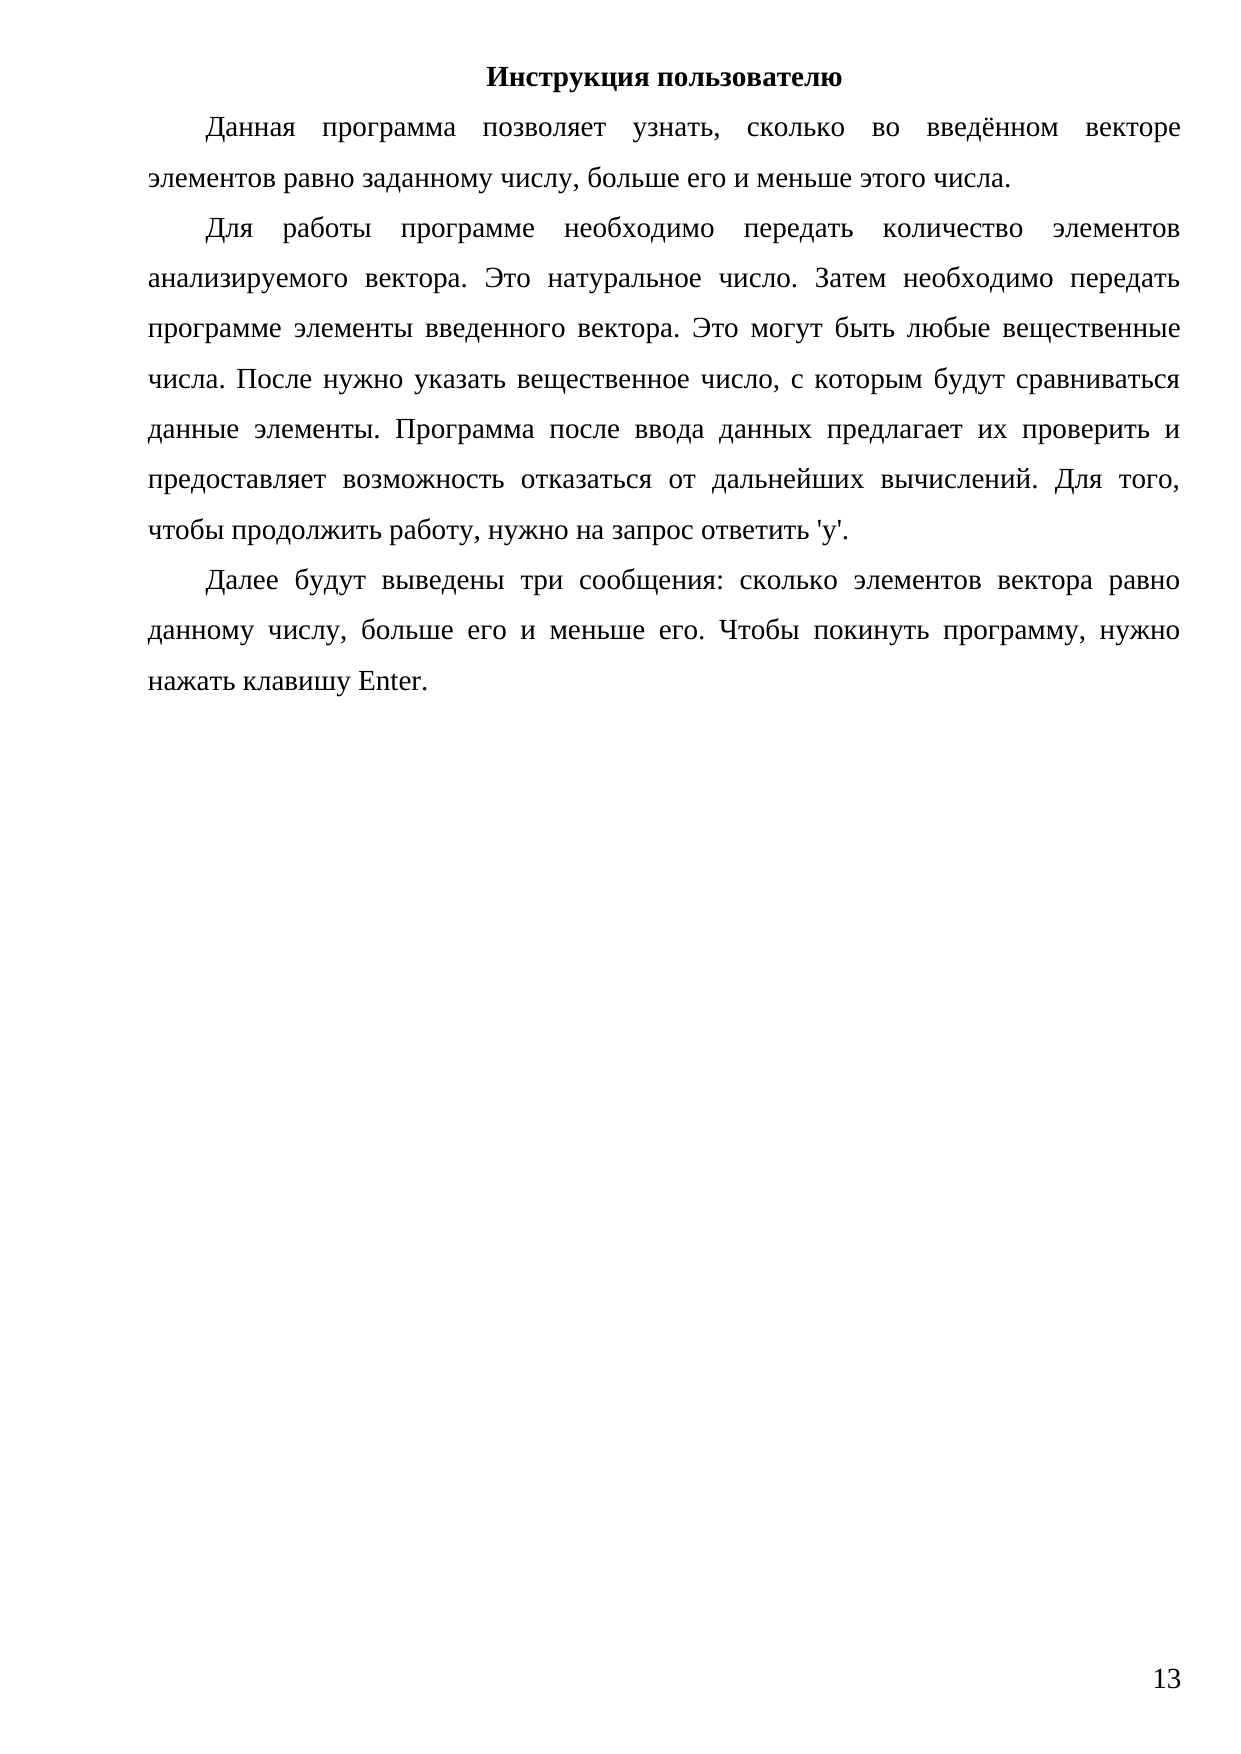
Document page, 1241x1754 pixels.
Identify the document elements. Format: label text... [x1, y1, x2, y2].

text Данная программа позволяет узнать, сколько во введённом векторе элементов равно заданному числу, больше его и меньше этого числа. [148, 109, 1181, 193]
subtitle Инструкция пользователю [207, 59, 1122, 93]
text Для работы программе необходимо передать количество элементов анализируемого вектора. Это натуральное число. Затем необходимо передать программе элементы введенного вектора. Это могут быть любые вещественные числа. После нужно указать вещественное число, с которым будут сравниваться данные элементы. Программа после ввода данных предлагает их проверить и предоставляет возможность отказаться от дальнейших вычислений. Для того, чтобы продолжить работу, нужно на запрос ответить 'y'. [148, 210, 1181, 545]
text Далее будут выведены три сообщения: сколько элементов вектора равно данному числу, больше его и меньше его. Чтобы покинуть программу, нужно нажать клавишу Enter. [148, 562, 1181, 696]
